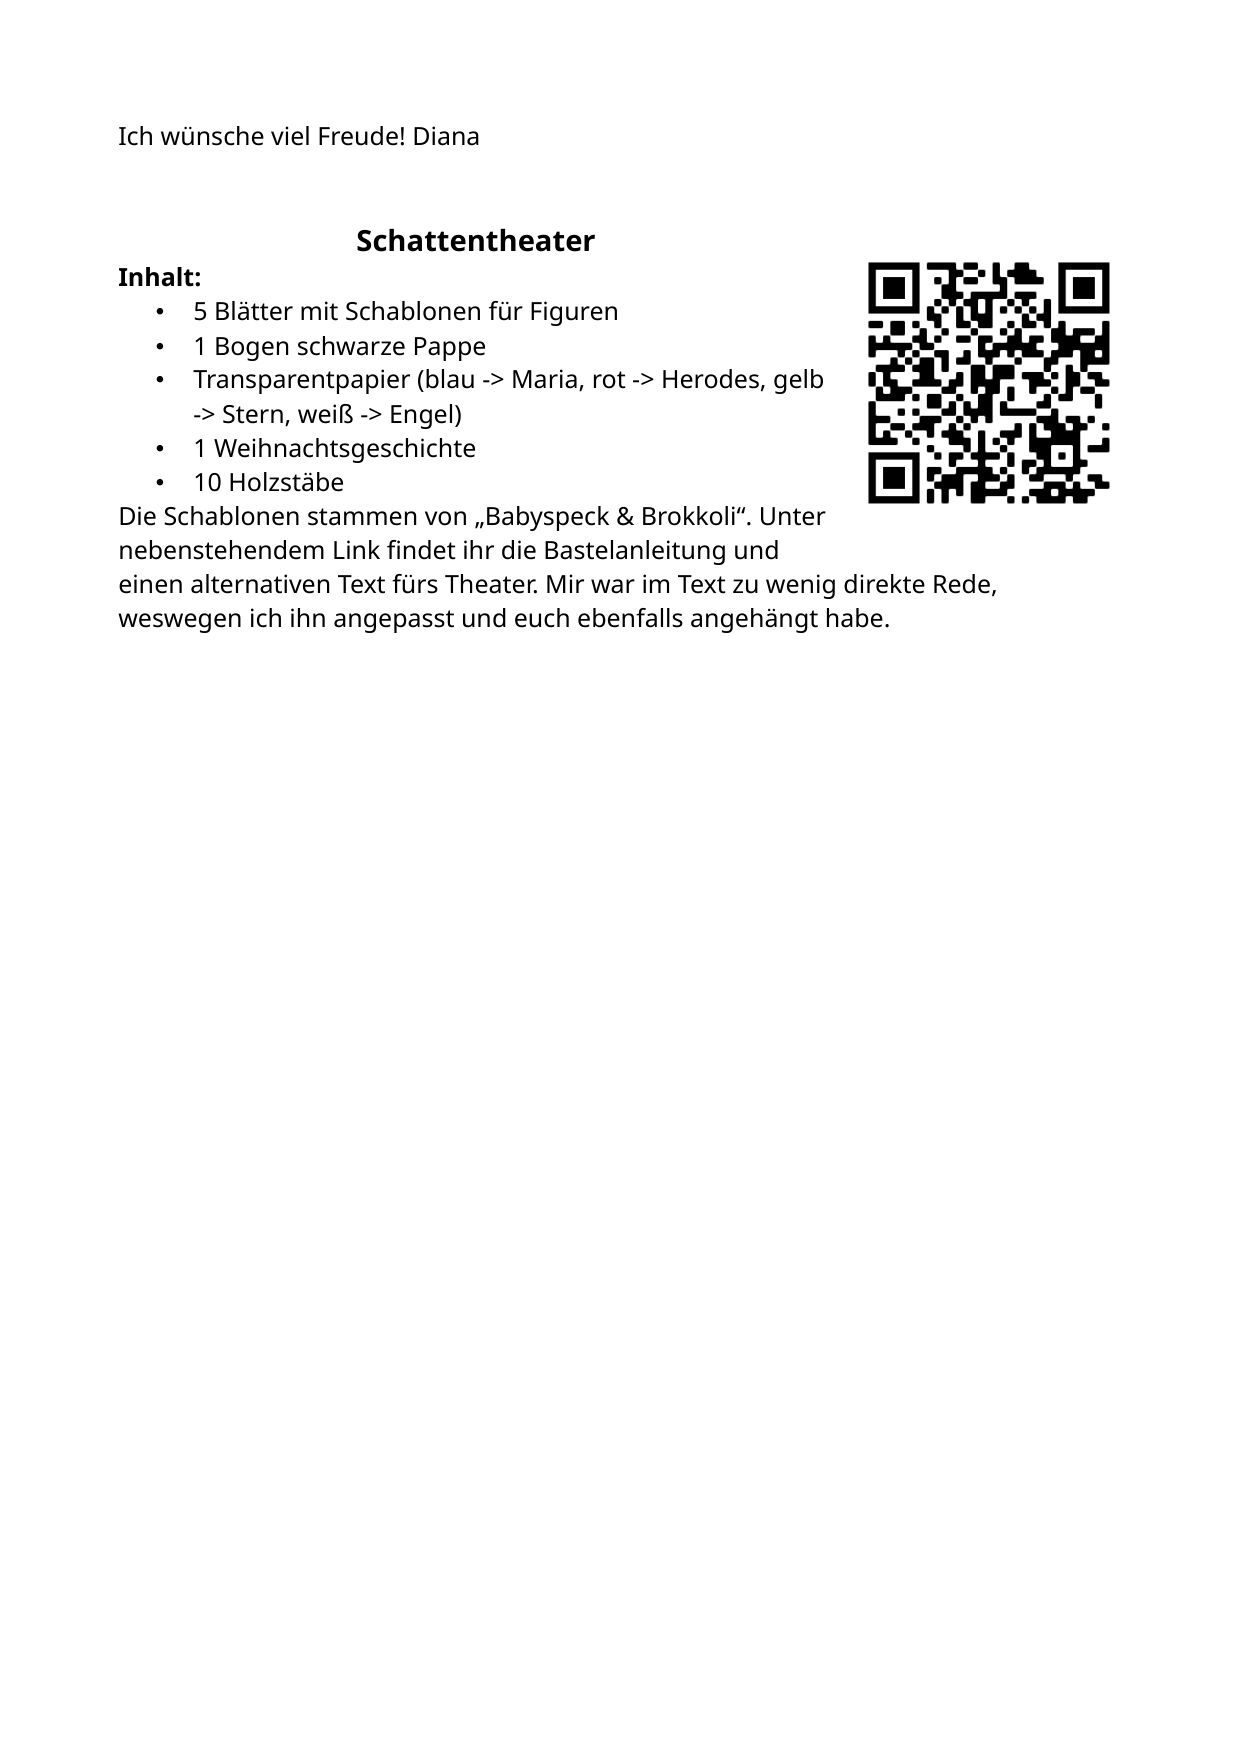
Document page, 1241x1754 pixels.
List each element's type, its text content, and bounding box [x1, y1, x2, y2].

list 10 Holzstäbe [156, 464, 833, 498]
list 1 Weihnachtsgeschichte [156, 430, 833, 464]
text Inhalt: [118, 260, 833, 294]
picture [833, 228, 1146, 540]
text Die Schablonen stammen von „Babyspeck & Brokkoli“. Unter nebenstehendem Link findet ihr die Bastelanleitung und einen alternativen Text fürs Theater. Mir war im Text zu wenig direkte Rede, weswegen ich ihn angepasst und euch ebenfalls angehängt habe. [118, 498, 1122, 635]
text Ich wünsche viel Freude! Diana [118, 118, 1122, 152]
list 1 Bogen schwarze Pappe [156, 328, 833, 362]
list 5 Blätter mit Schablonen für Figuren [156, 294, 833, 328]
text Schattentheater [118, 220, 1122, 260]
list Transparentpapier (blau -> Maria, rot -> Herodes, gelb -> Stern, weiß -> Engel) [156, 362, 833, 430]
